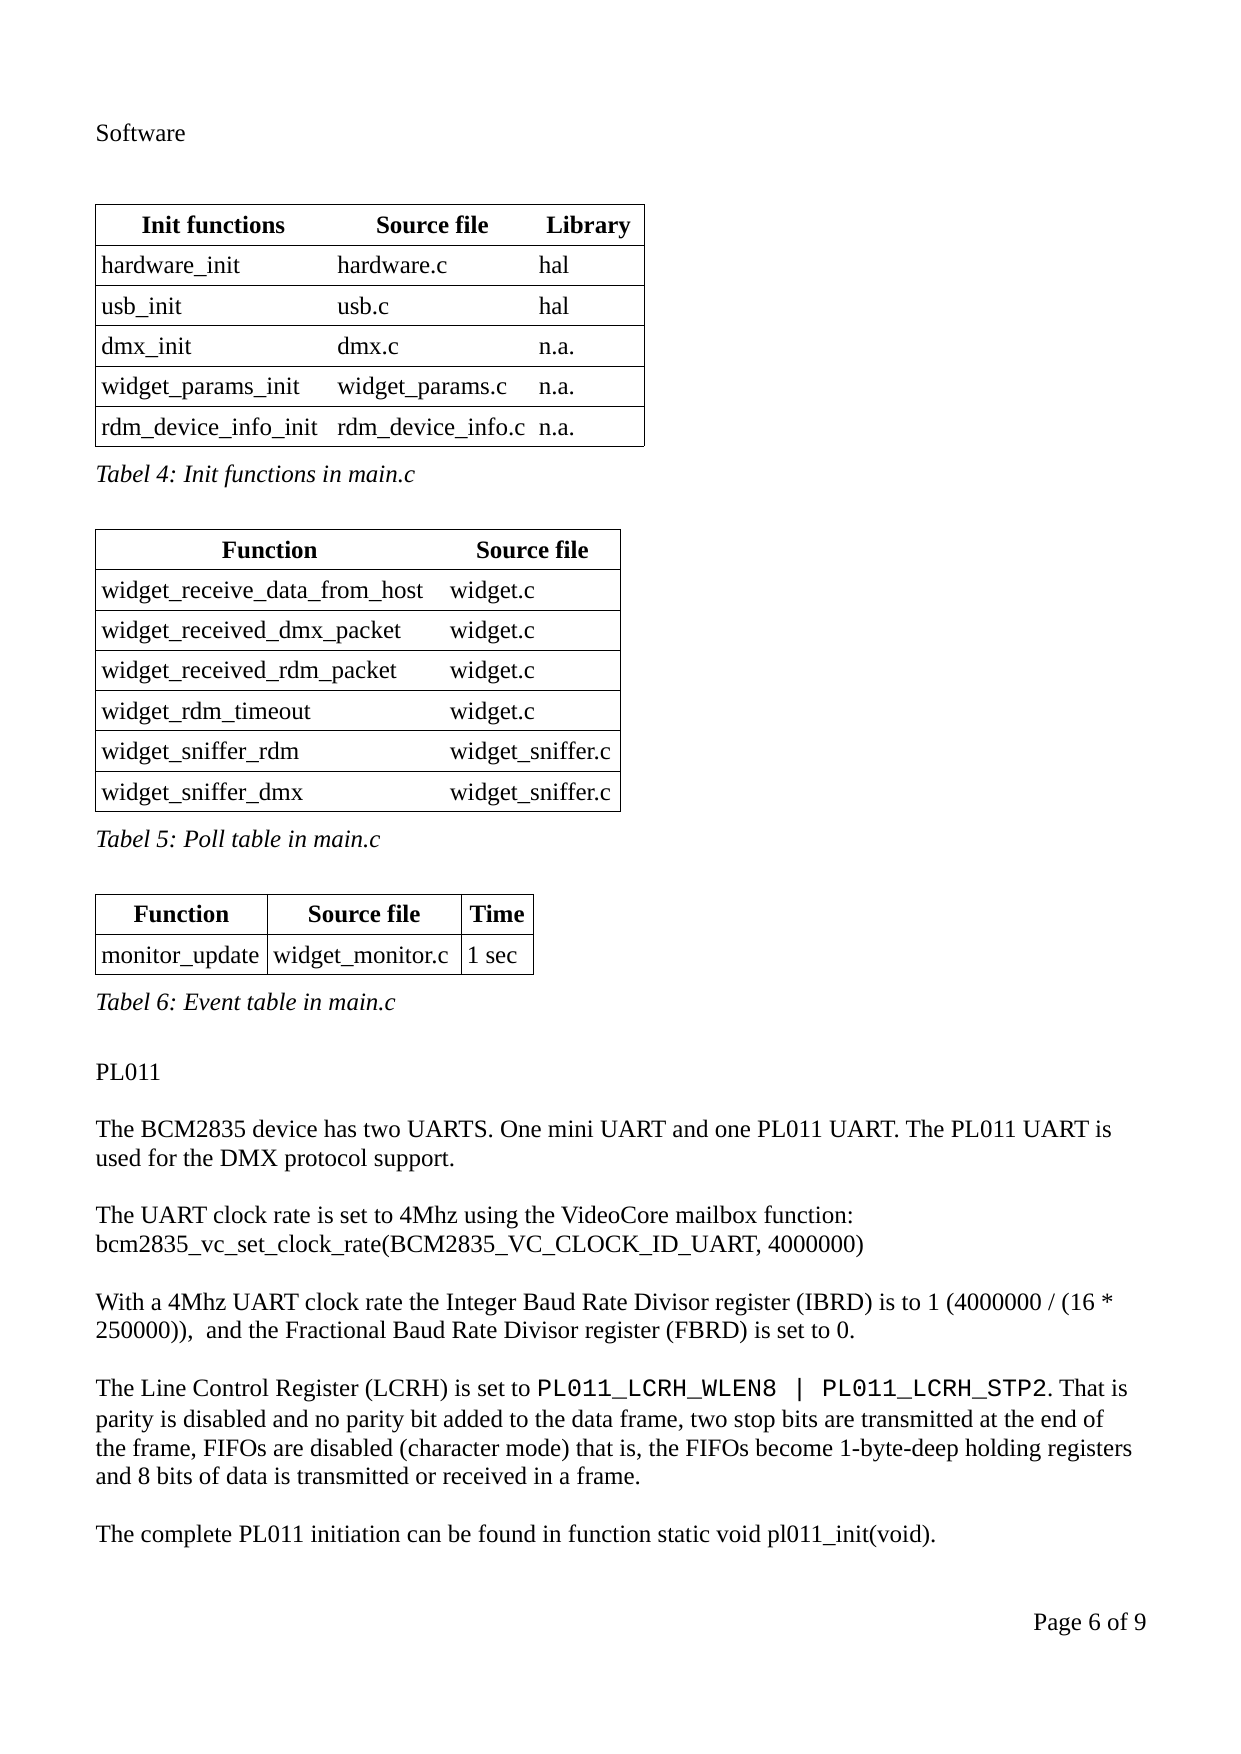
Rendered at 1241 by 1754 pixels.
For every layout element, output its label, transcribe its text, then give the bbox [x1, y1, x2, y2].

table_cell dmx_init [96, 326, 331, 366]
table_header Source file [268, 895, 461, 934]
table_cell widget_receive_data_from_host [96, 570, 444, 609]
table_cell monitor_update [96, 935, 267, 974]
table_cell n.a. [533, 407, 644, 446]
table_cell dmx.c [331, 326, 533, 366]
table_cell widget_received_dmx_packet [96, 611, 444, 650]
table_cell widget_rdm_timeout [96, 691, 444, 730]
text PL011 [95, 1057, 1146, 1086]
text Tabel 6: Event table in main.c [95, 987, 1146, 1016]
table_cell widget.c [444, 691, 620, 730]
table_cell rdm_device_info_init [96, 407, 331, 446]
table_cell hal [533, 286, 644, 325]
text Tabel 4: Init functions in main.c [95, 459, 1146, 488]
table_cell widget.c [444, 651, 620, 690]
table_cell widget_sniffer_dmx [96, 772, 444, 811]
table_cell hardware.c [331, 246, 533, 285]
text With a 4Mhz UART clock rate the Integer Baud Rate Divisor register (IBRD) is to 1 (4000000 / (16 * 250000)), and the Fractional Baud Rate Divisor register (FBRD) is set to 0. [95, 1287, 1146, 1344]
table_header Function [96, 895, 267, 934]
table_cell rdm_device_info.c [331, 407, 533, 446]
table_header Time [462, 895, 533, 934]
text The complete PL011 initiation can be found in function static void pl011_init(void). [95, 1519, 1146, 1548]
table_header Library [533, 205, 644, 245]
text The BCM2835 device has two UARTS. One mini UART and one PL011 UART. The PL011 UART is used for the DMX protocol support. [95, 1114, 1146, 1172]
text The UART clock rate is set to 4Mhz using the VideoCore mailbox function: bcm2835_vc_set_clock_rate(BCM2835_VC_CLOCK_ID_UART, 4000000) [95, 1201, 1146, 1258]
table_cell n.a. [533, 326, 644, 366]
table_cell 1 sec [462, 935, 533, 974]
table_header Source file [331, 205, 533, 245]
text the frame, FIFOs are disabled (character mode) that is, the FIFOs become 1-byte-deep holding registers and 8 bits of data is transmitted or received in a frame. [95, 1433, 1146, 1490]
table_cell usb_init [96, 286, 331, 325]
table_cell n.a. [533, 367, 644, 406]
table_cell usb.c [331, 286, 533, 325]
table_cell widget_sniffer.c [444, 731, 620, 771]
text Tabel 5: Poll table in main.c [95, 824, 1146, 852]
table_header Init functions [96, 205, 331, 245]
table_header Source file [444, 530, 620, 569]
table_cell widget_sniffer.c [444, 772, 620, 811]
text Software [95, 118, 1146, 147]
table_cell widget_params.c [331, 367, 533, 406]
table_cell widget_received_rdm_packet [96, 651, 444, 690]
table_cell hardware_init [96, 246, 331, 285]
table_cell widget.c [444, 611, 620, 650]
table_cell widget.c [444, 570, 620, 609]
table_cell widget_sniffer_rdm [96, 731, 444, 771]
table_cell widget_params_init [96, 367, 331, 406]
table_header Function [96, 530, 444, 569]
table_cell hal [533, 246, 644, 285]
table_cell widget_monitor.c [268, 935, 461, 974]
text The Line Control Register (LCRH) is set to PL011_LCRH_WLEN8 | PL011_LCRH_STP2. That is parity is disabled and no parity bit added to the data frame, two stop bits are transmitted at the end of [95, 1373, 1146, 1433]
